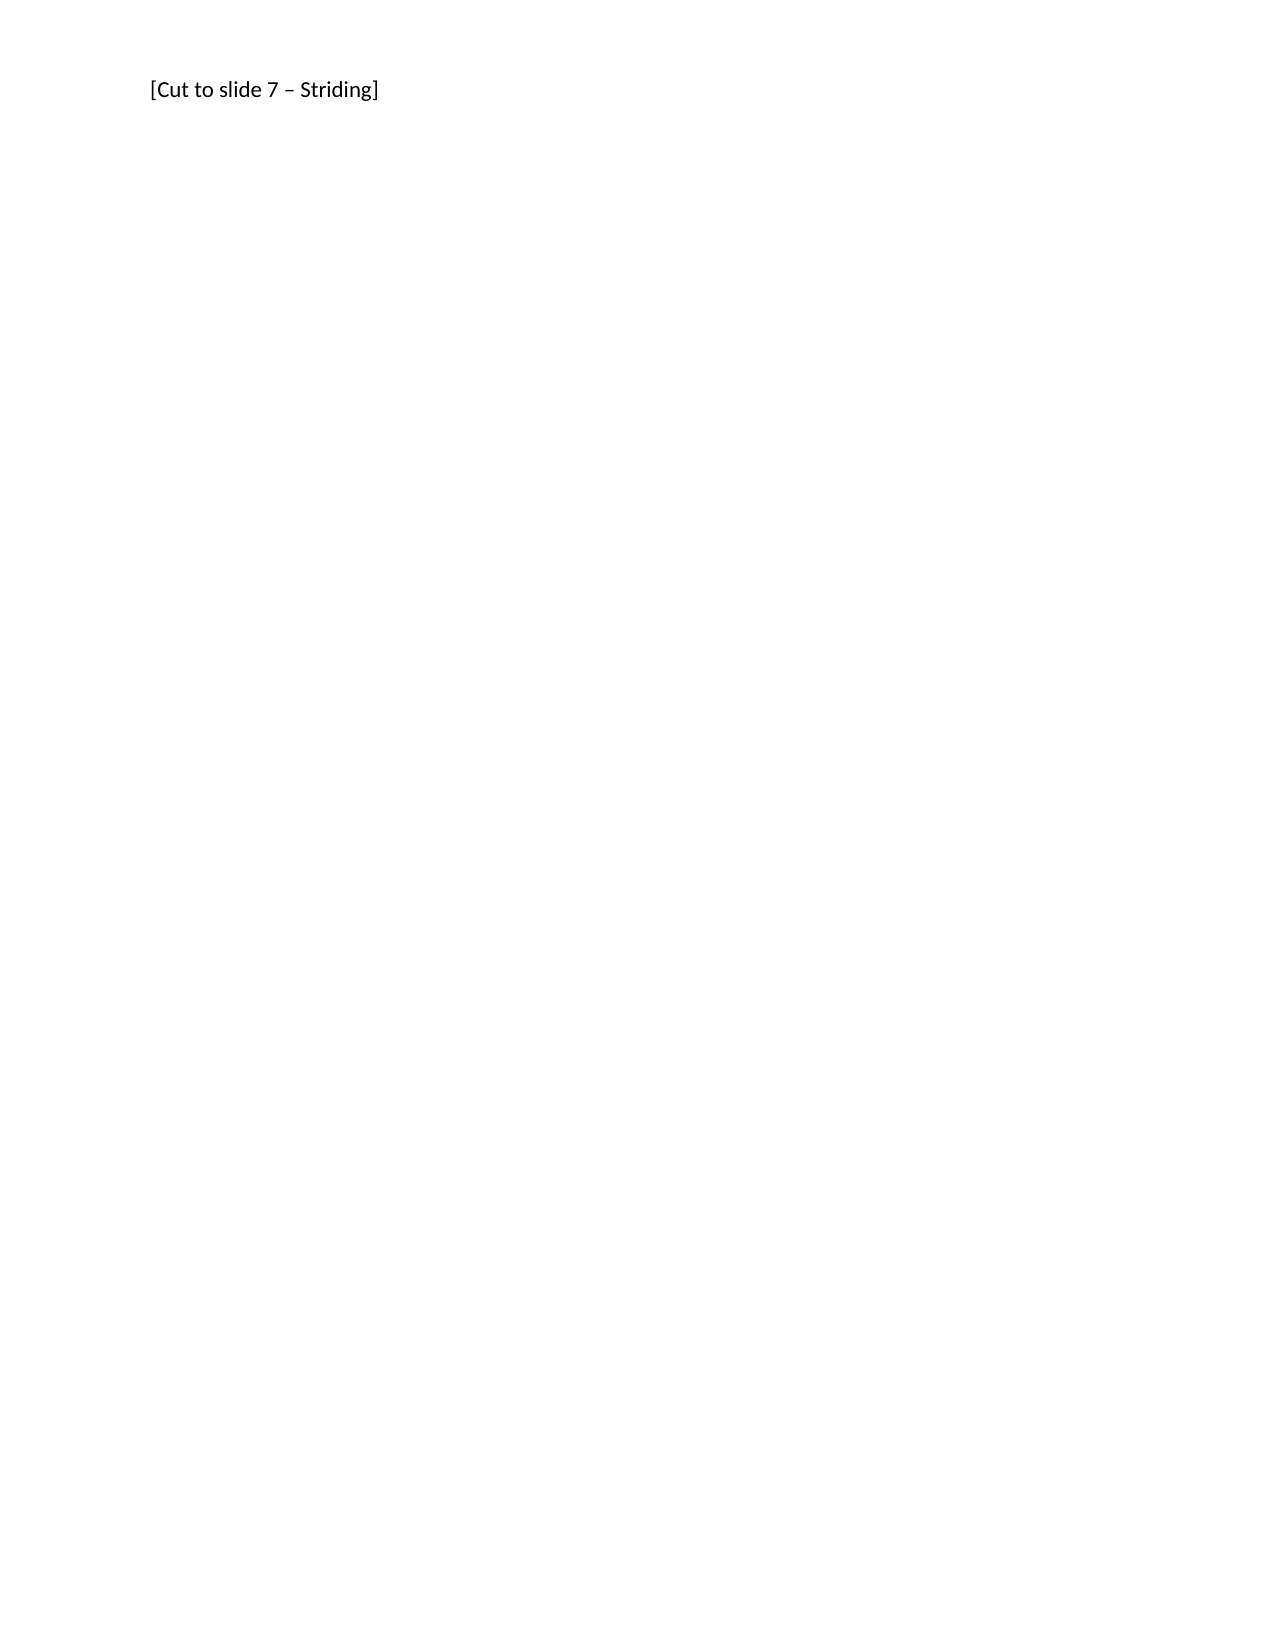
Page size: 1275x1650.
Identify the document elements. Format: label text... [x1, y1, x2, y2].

text [Cut to slide 7 – Striding] [150, 75, 1125, 103]
